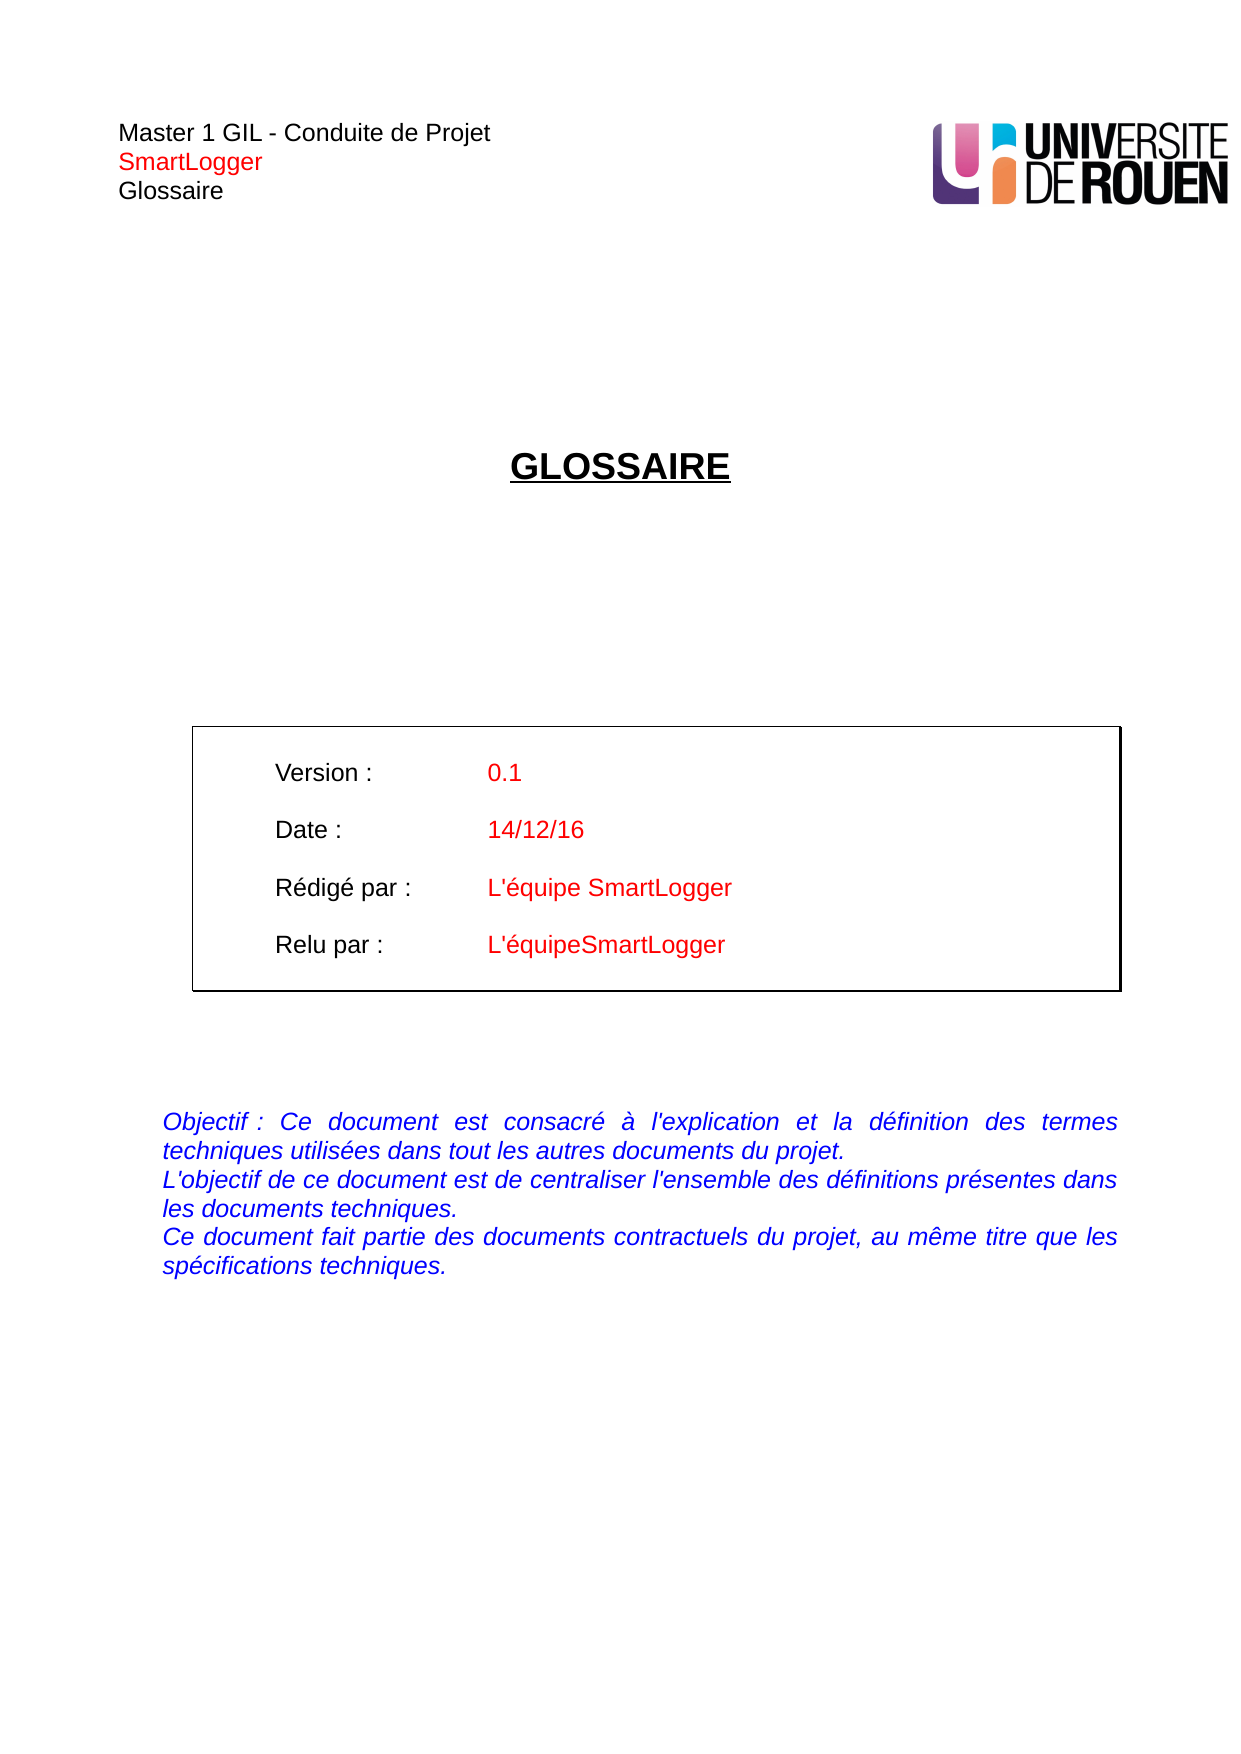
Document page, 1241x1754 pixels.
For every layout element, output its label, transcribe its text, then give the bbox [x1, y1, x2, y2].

subtitle GLOSSAIRE [118, 444, 1122, 487]
text Relu par : L'équipeSmartLogger [193, 927, 1119, 959]
text Version : 0.1 [193, 754, 1119, 786]
text Objectif : Ce document est consacré à l'explication et la définition des termes techniques utilisées dans tout les autres documents du projet. [162, 1107, 1122, 1165]
text Rédigé par : L'équipe SmartLogger [193, 869, 1119, 901]
text Ce document fait partie des documents contractuels du projet, au même titre que les spécifications techniques. [162, 1222, 1122, 1280]
text Date : 14/12/16 [193, 812, 1119, 844]
picture [931, 121, 1229, 207]
text L'objectif de ce document est de centraliser l'ensemble des définitions présentes dans les documents techniques. [162, 1165, 1122, 1222]
